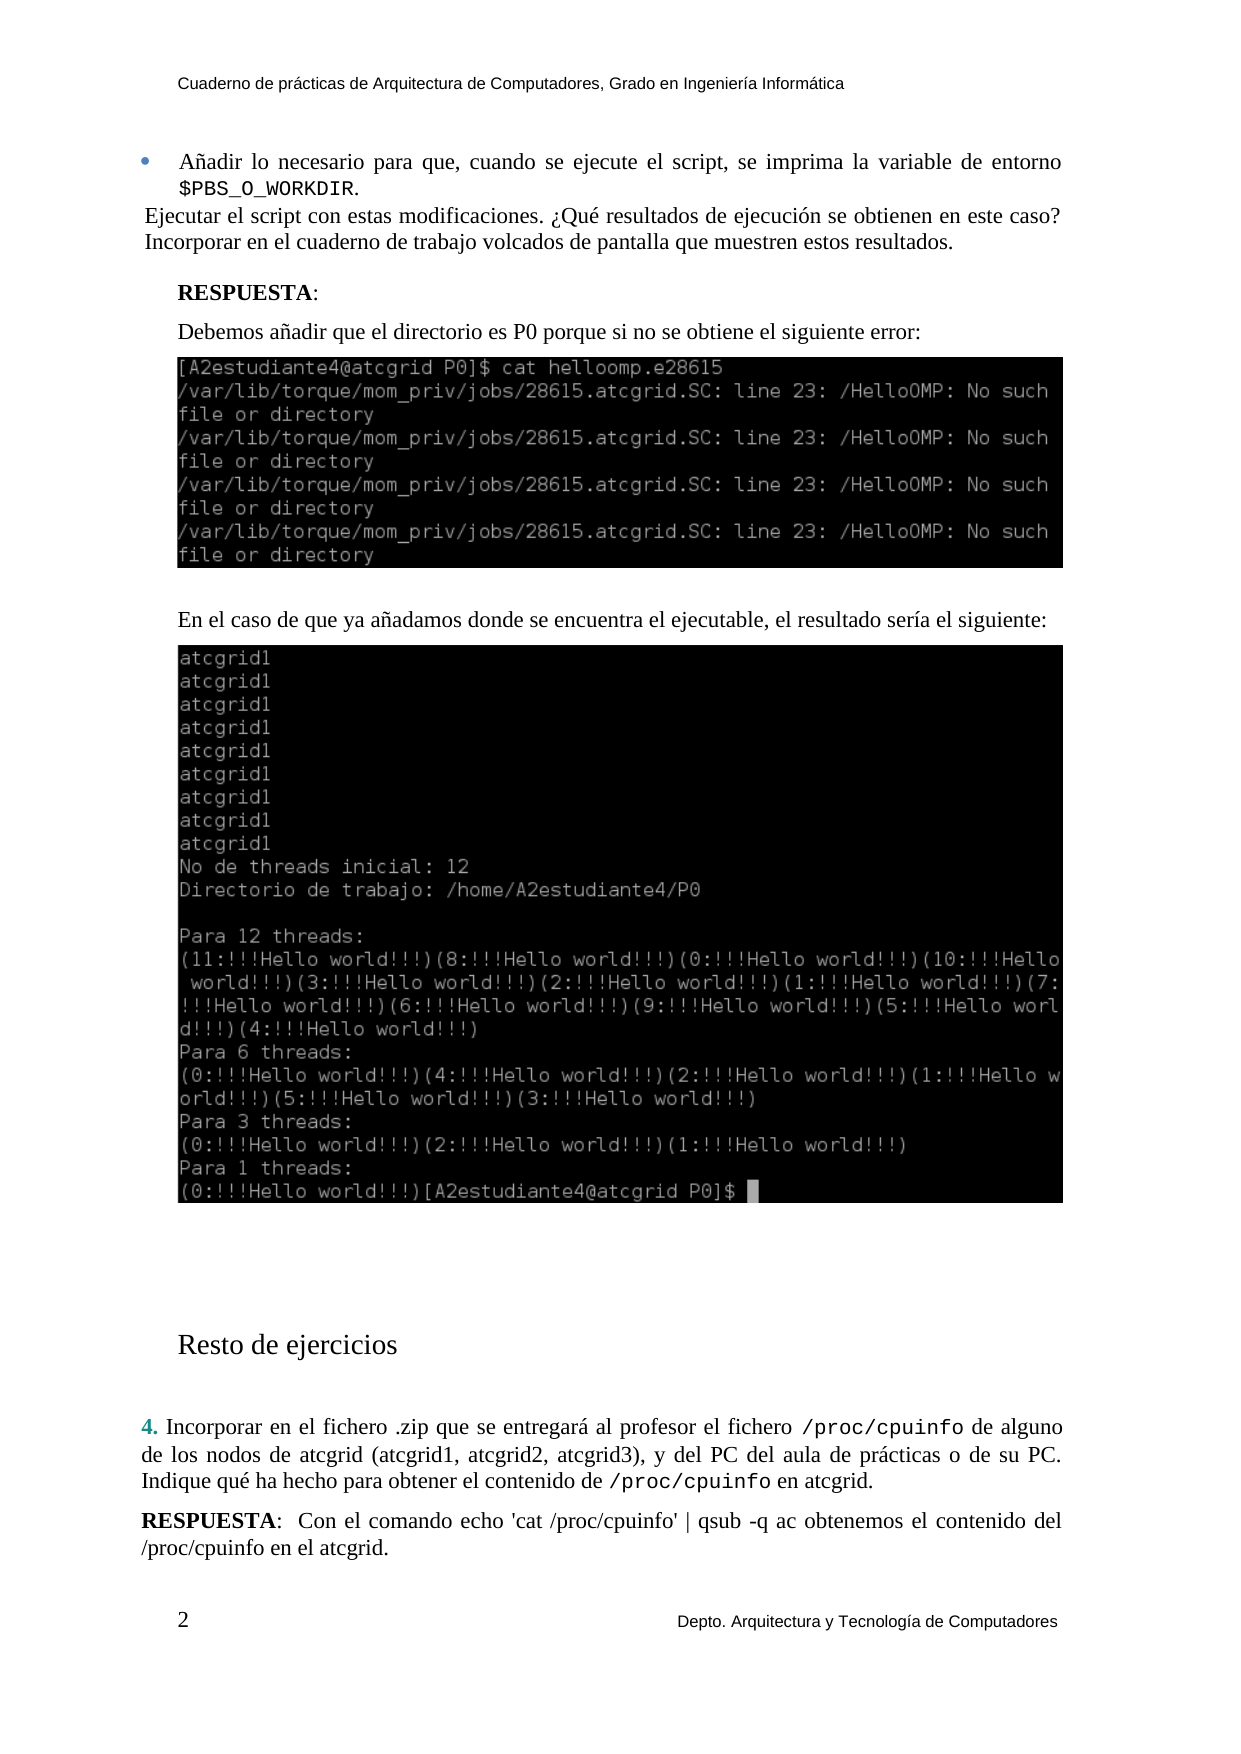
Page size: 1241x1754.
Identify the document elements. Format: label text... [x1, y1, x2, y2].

picture [177, 357, 1063, 568]
list Debemos añadir que el directorio es P0 porque si no se obtiene el siguiente error: [177, 318, 1063, 344]
text Ejecutar el script con estas modificaciones. ¿Qué resultados de ejecución se obtienen en este caso? Incorporar en el cuaderno de trabajo volcados de pantalla que muestren estos resultados. [144, 202, 1063, 254]
list RESPUESTA: [177, 279, 1063, 306]
picture [177, 645, 1063, 1203]
list Añadir lo necesario para que, cuando se ejecute el script, se imprima la variable de entorno $PBS_O_WORKDIR. [141, 148, 1063, 202]
list RESPUESTA: Con el comando echo 'cat /proc/cpuinfo' | qsub -q ac obtenemos el contenido del /proc/cpuinfo en el atcgrid. [103, 1507, 1063, 1560]
list 4. Incorporar en el fichero .zip que se entregará al profesor el fichero /proc/cpuinfo de alguno de los nodos de atcgrid (atcgrid1, atcgrid2, atcgrid3), y del PC del aula de prácticas o de su PC. Indique qué ha hecho para obtener el contenido de /proc/cpuinfo en atcgrid. [103, 1413, 1063, 1495]
subtitle Resto de ejercicios [177, 1327, 1063, 1360]
list En el caso de que ya añadamos donde se encuentra el ejecutable, el resultado sería el siguiente: [177, 606, 1063, 632]
